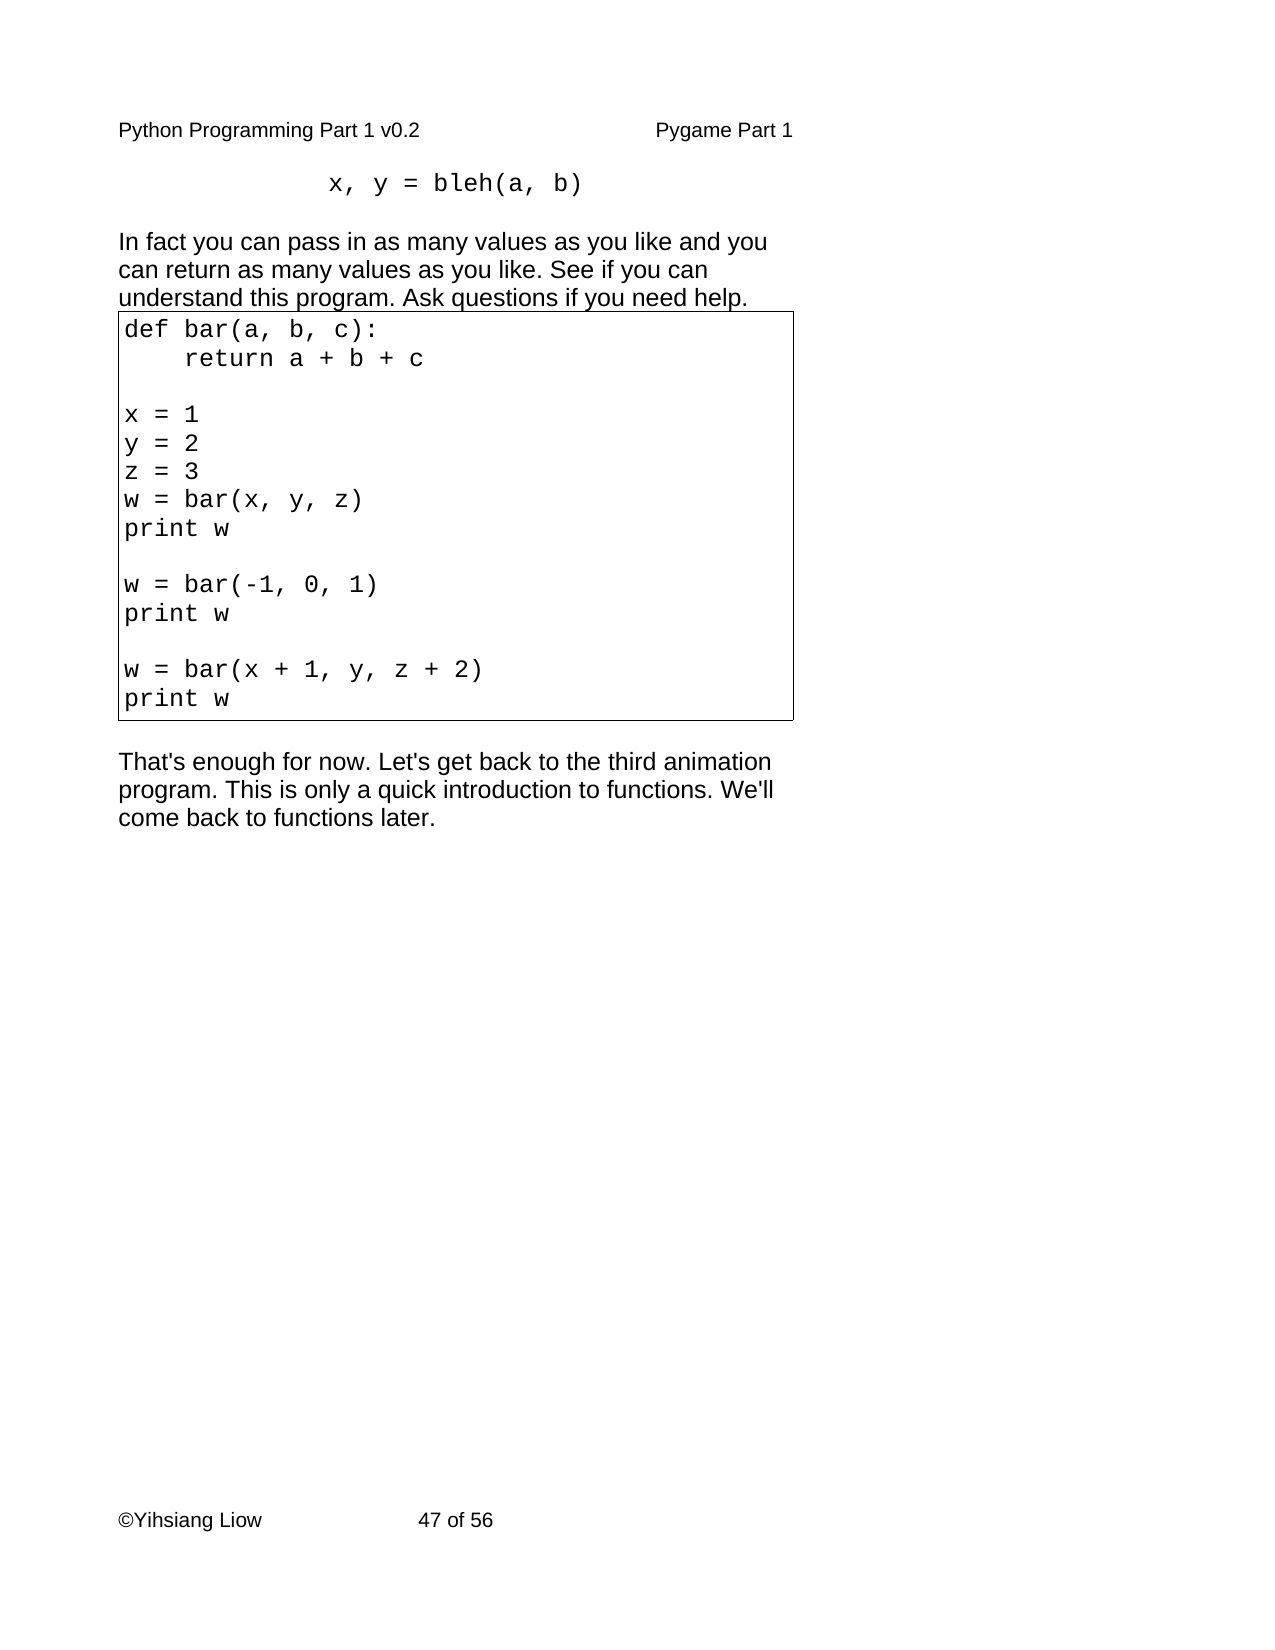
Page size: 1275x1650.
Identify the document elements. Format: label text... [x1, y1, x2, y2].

text x, y = bleh(a, b) [118, 171, 793, 199]
text That's enough for now. Let's get back to the third animation program. This is only a quick introduction to functions. We'll come back to functions later. [118, 748, 793, 832]
text In fact you can pass in as many values as you like and you can return as many values as you like. See if you can understand this program. Ask questions if you need help. [118, 227, 793, 311]
table_header def bar(a, b, c): return a + b + c x = 1 y = 2 z = 3 w = bar(x, y, z) print w w = bar(-1, 0, 1) print w w = bar(x + 1, y, z + 2) print w [119, 312, 793, 719]
